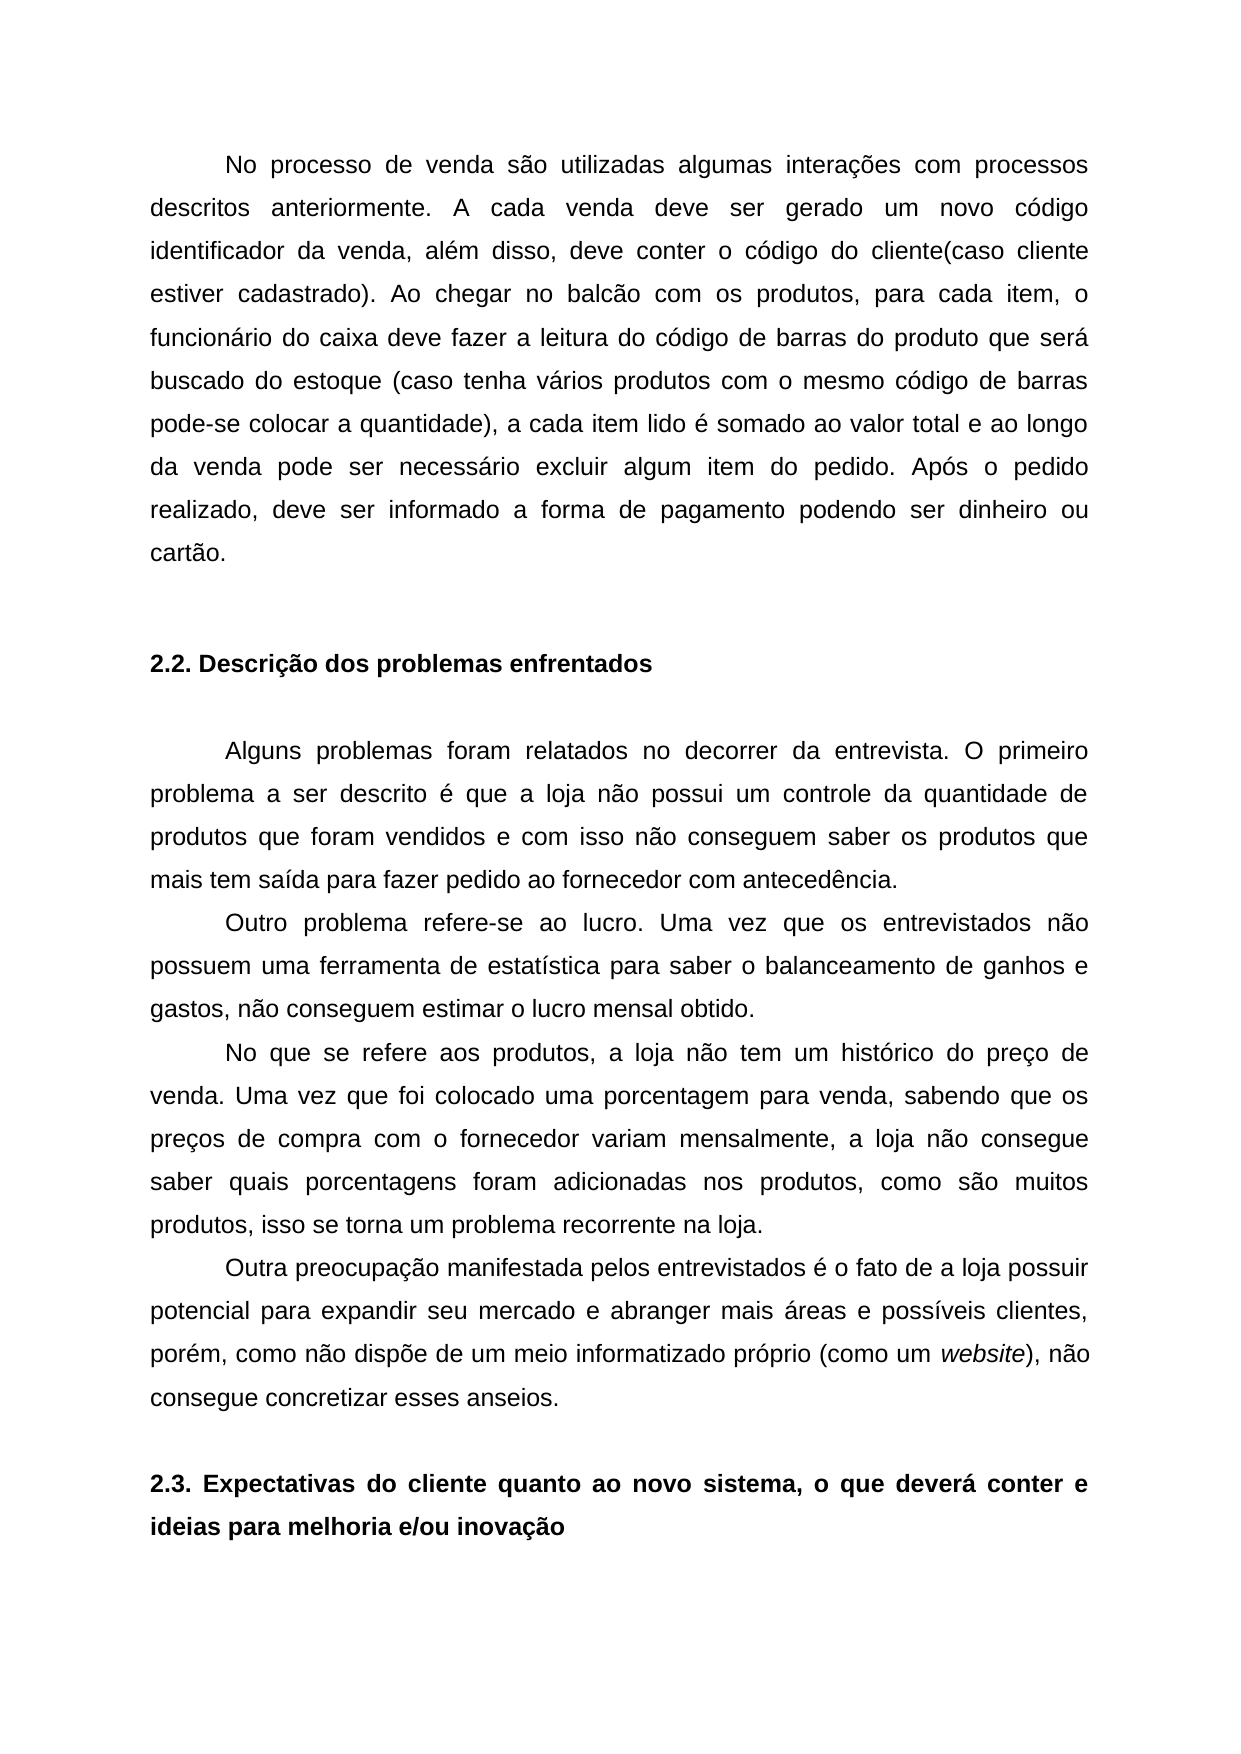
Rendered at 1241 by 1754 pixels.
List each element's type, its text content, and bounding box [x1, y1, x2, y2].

text Alguns problemas foram relatados no decorrer da entrevista. O primeiro problema a ser descrito é que a loja não possui um controle da quantidade de produtos que foram vendidos e com isso não conseguem saber os produtos que mais tem saída para fazer pedido ao fornecedor com antecedência. [150, 736, 1090, 894]
text No que se refere aos produtos, a loja não tem um histórico do preço de venda. Uma vez que foi colocado uma porcentagem para venda, sabendo que os preços de compra com o fornecedor variam mensalmente, a loja não consegue saber quais porcentagens foram adicionadas nos produtos, como são muitos produtos, isso se torna um problema recorrente na loja. [150, 1037, 1090, 1239]
text 2.3. Expectativas do cliente quanto ao novo sistema, o que deverá conter e ideias para melhoria e/ou inovação [150, 1469, 1090, 1541]
text No processo de venda são utilizadas algumas interações com processos descritos anteriormente. A cada venda deve ser gerado um novo código identificador da venda, além disso, deve conter o código do cliente(caso cliente estiver cadastrado). Ao chegar no balcão com os produtos, para cada item, o funcionário do caixa deve fazer a leitura do código de barras do produto que será buscado do estoque (caso tenha vários produtos com o mesmo código de barras pode-se colocar a quantidade), a cada item lido é somado ao valor total e ao longo da venda pode ser necessário excluir algum item do pedido. Após o pedido realizado, deve ser informado a forma de pagamento podendo ser dinheiro ou cartão. [150, 150, 1090, 567]
text 2.2. Descrição dos problemas enfrentados [150, 649, 1090, 678]
text Outro problema refere-se ao lucro. Uma vez que os entrevistados não possuem uma ferramenta de estatística para saber o balanceamento de ganhos e gastos, não conseguem estimar o lucro mensal obtido. [150, 908, 1090, 1023]
text Outra preocupação manifestada pelos entrevistados é o fato de a loja possuir potencial para expandir seu mercado e abranger mais áreas e possíveis clientes, porém, como não dispõe de um meio informatizado próprio (como um website), não consegue concretizar esses anseios. [150, 1253, 1090, 1411]
